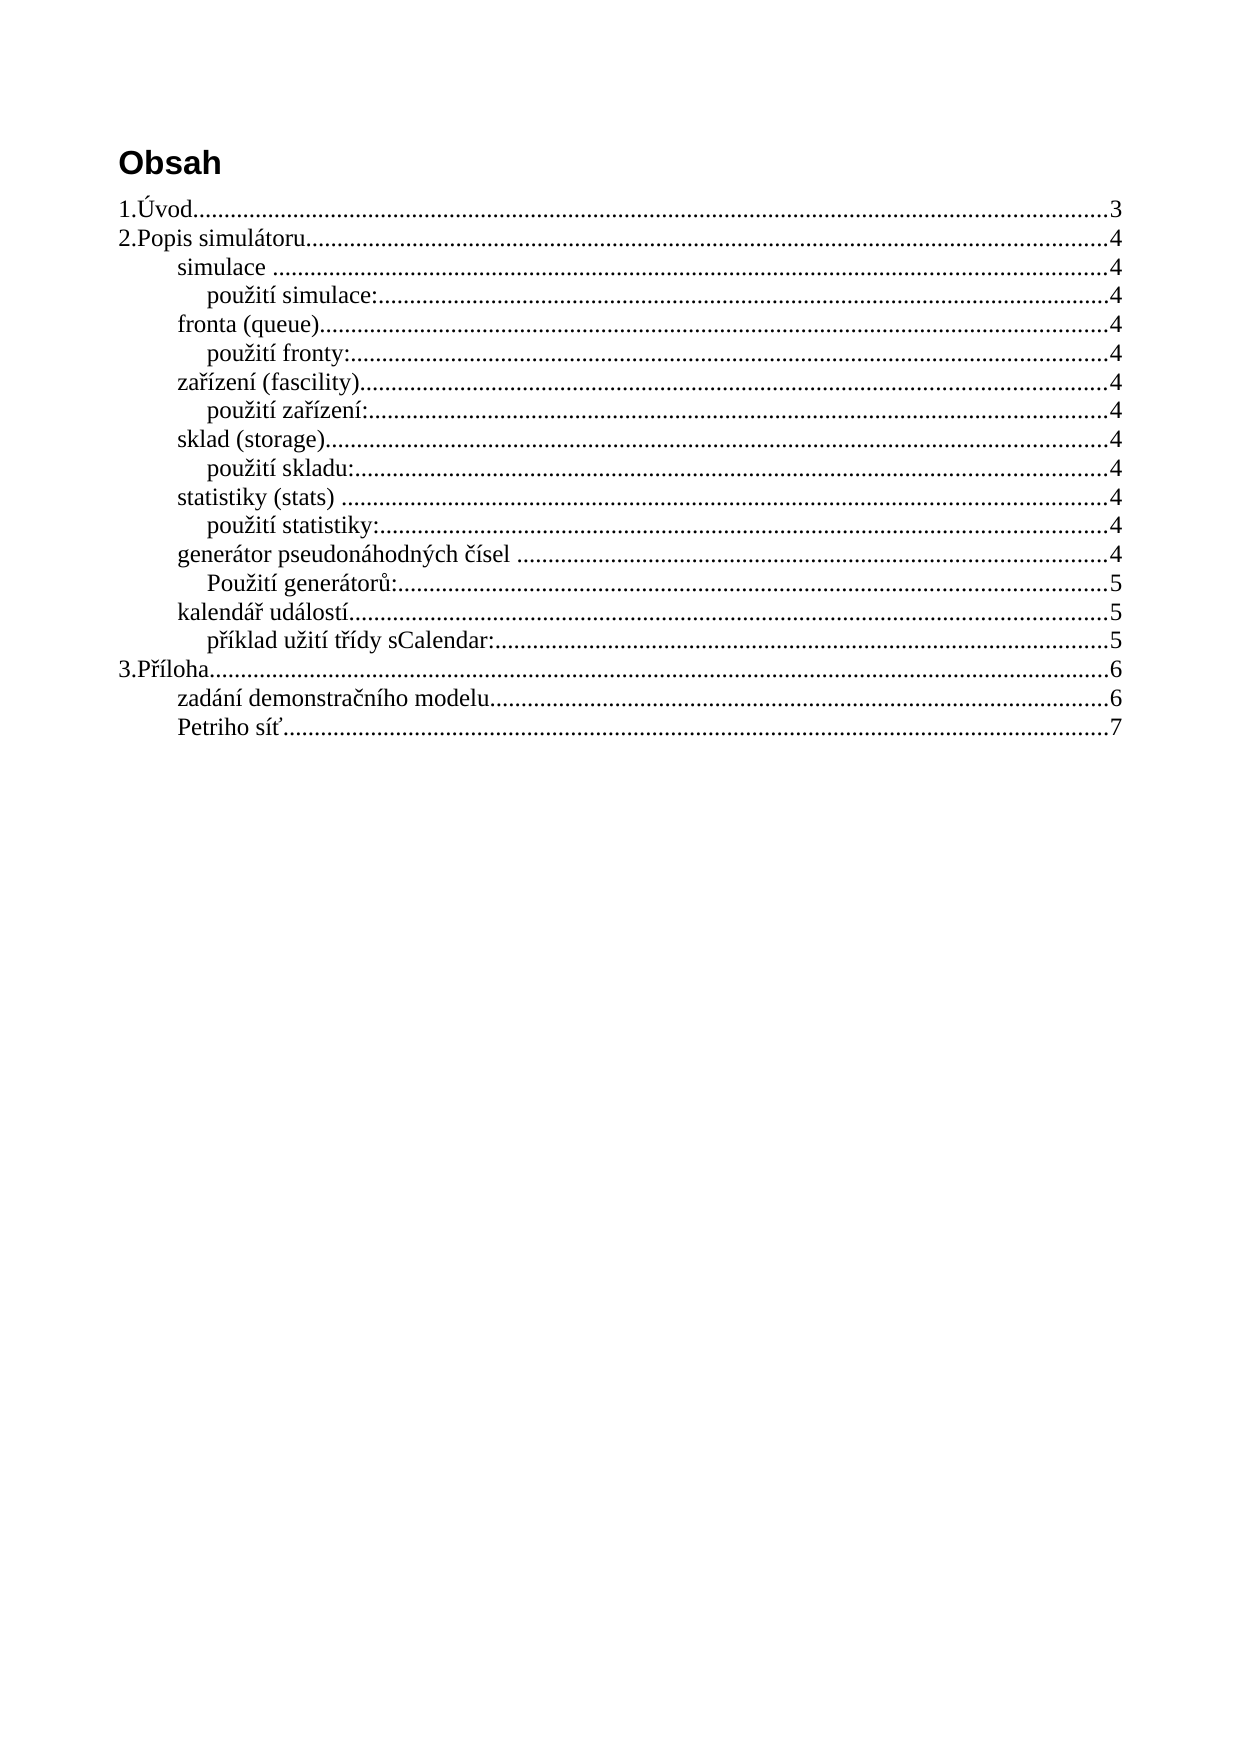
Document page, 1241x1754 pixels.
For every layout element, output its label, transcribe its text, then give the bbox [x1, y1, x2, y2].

text použití simulace: 4 [207, 280, 1122, 309]
text použití skladu: 4 [207, 453, 1122, 482]
text použití zařízení: 4 [207, 395, 1122, 424]
text zadání demonstračního modelu 6 [177, 683, 1122, 712]
subtitle Obsah [118, 143, 1122, 182]
text generátor pseudonáhodných čísel 4 [177, 539, 1122, 568]
text použití statistiky: 4 [207, 510, 1122, 539]
text Petriho síť 7 [177, 712, 1122, 740]
text příklad užití třídy sCalendar: 5 [207, 625, 1122, 654]
text Použití generátorů: 5 [207, 568, 1122, 597]
text 2.Popis simulátoru 4 [118, 223, 1122, 252]
text použití fronty: 4 [207, 338, 1122, 367]
text zařízení (fascility) 4 [177, 367, 1122, 395]
text sklad (storage) 4 [177, 424, 1122, 453]
text statistiky (stats) 4 [177, 482, 1122, 510]
text simulace 4 [177, 252, 1122, 280]
text 3.Příloha 6 [118, 654, 1122, 683]
text kalendář událostí 5 [177, 597, 1122, 625]
text fronta (queue) 4 [177, 309, 1122, 338]
text 1.Úvod 3 [118, 194, 1122, 223]
